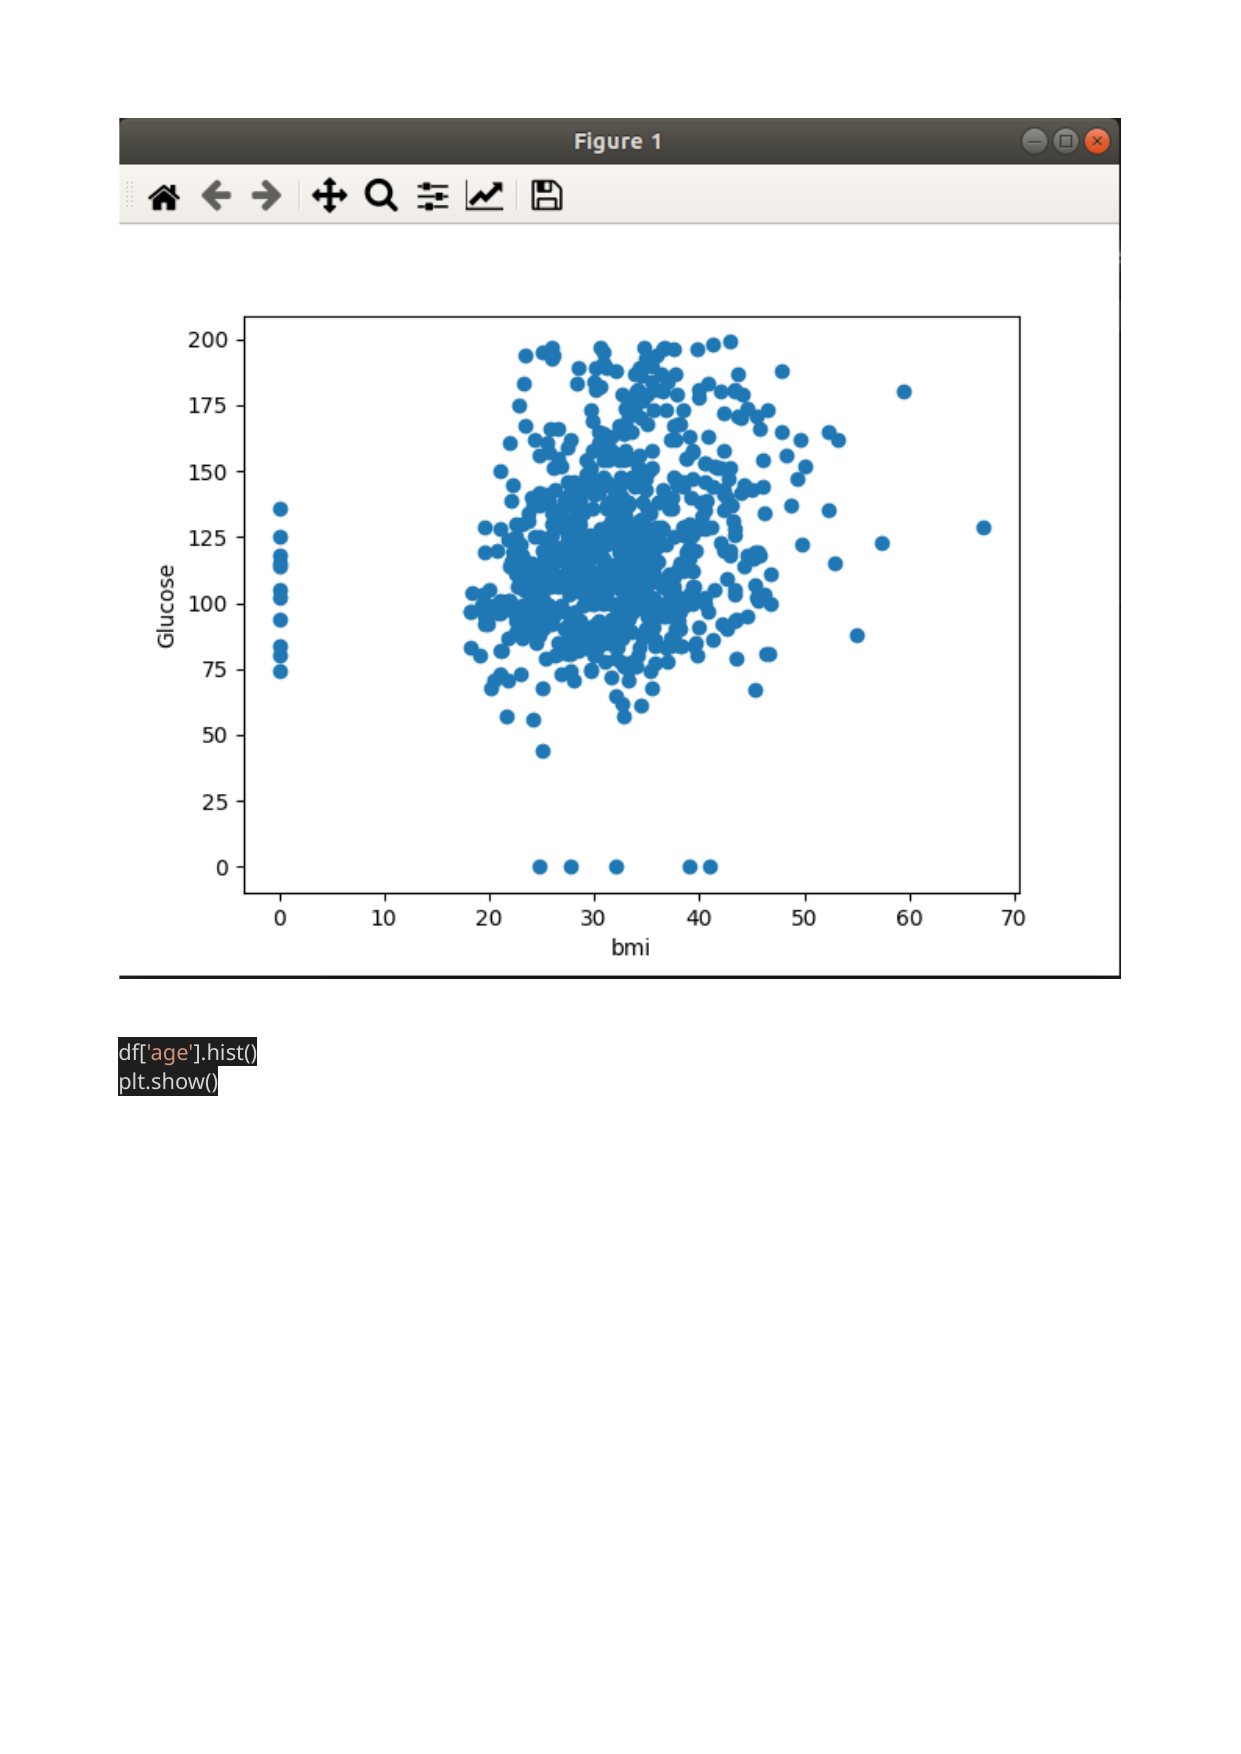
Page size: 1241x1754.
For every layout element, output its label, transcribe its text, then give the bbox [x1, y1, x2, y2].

text plt.show() [118, 1066, 1122, 1096]
text df['age'].hist() [118, 1037, 1122, 1066]
picture [119, 118, 1121, 979]
